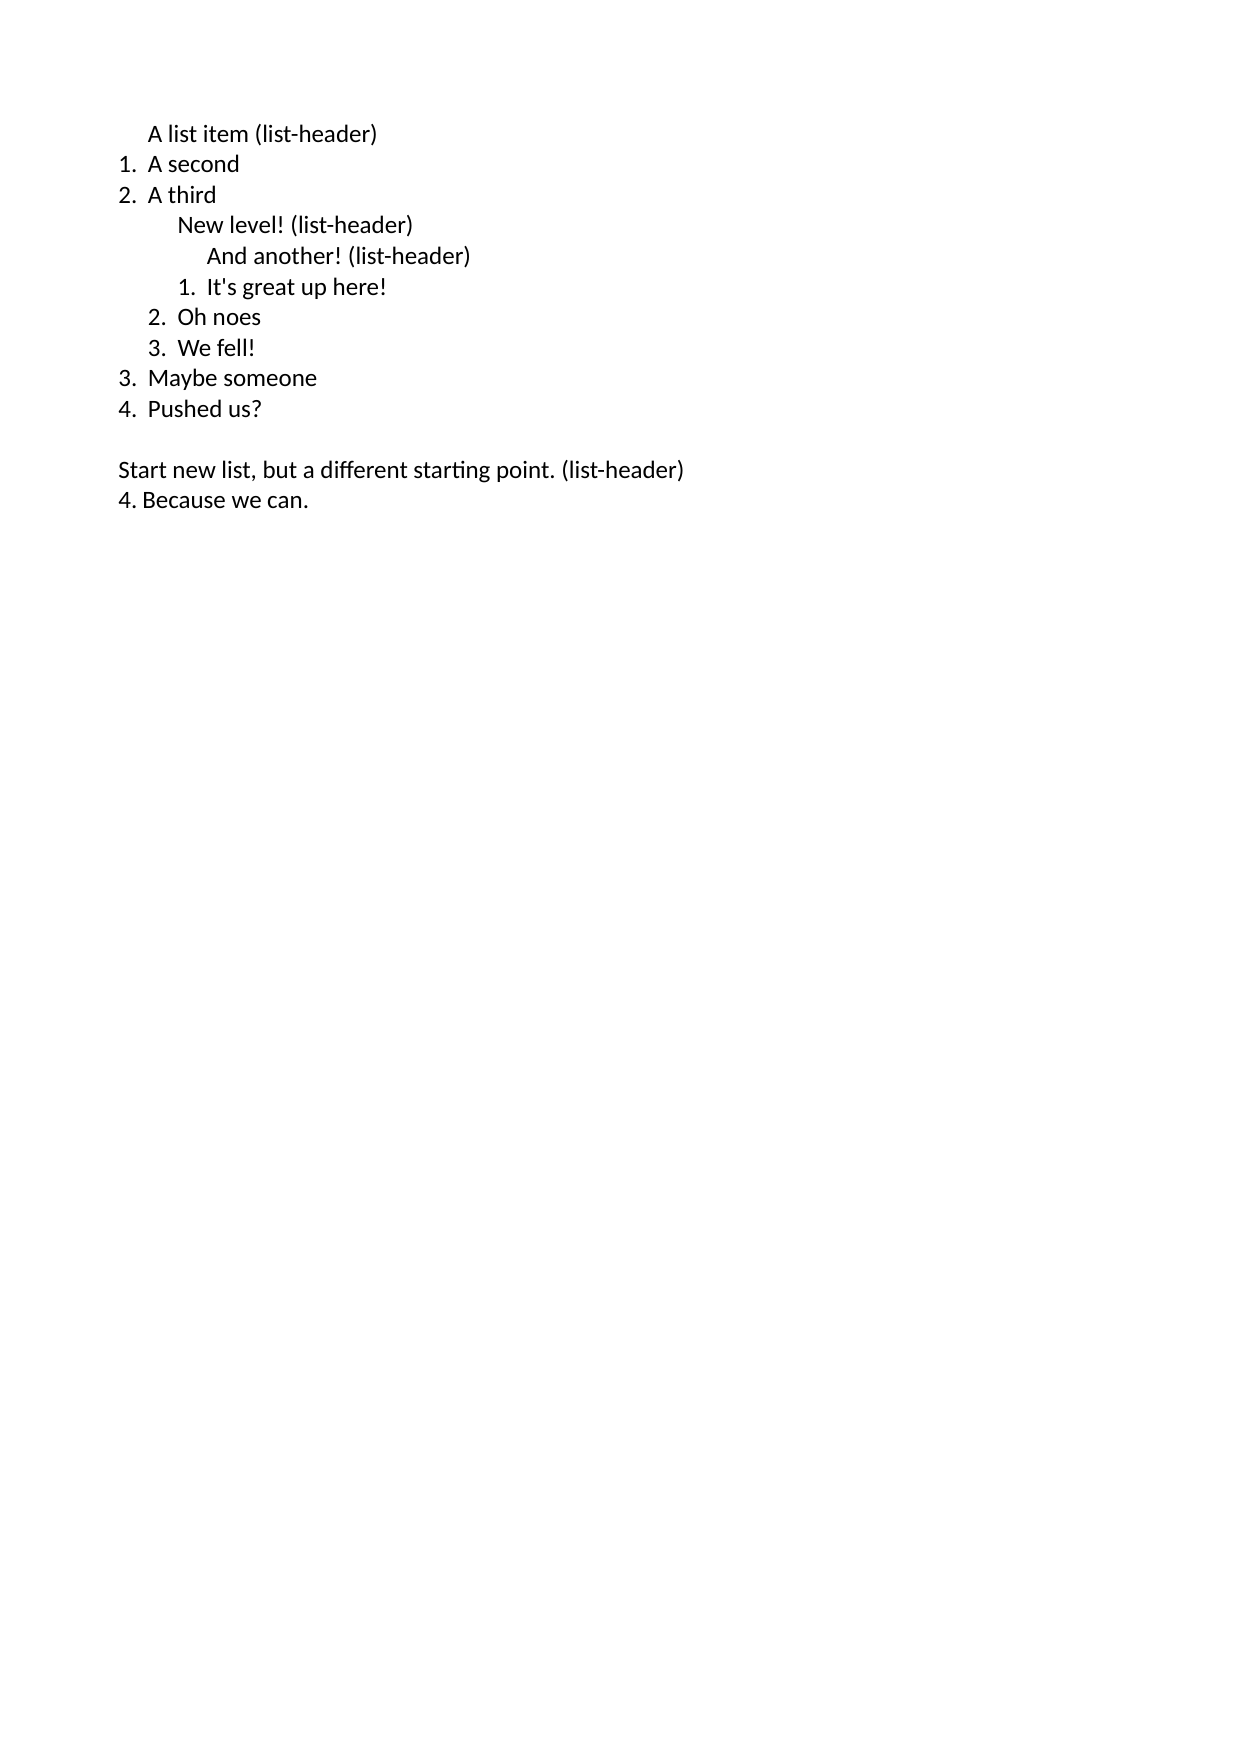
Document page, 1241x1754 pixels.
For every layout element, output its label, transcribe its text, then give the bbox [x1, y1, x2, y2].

list We fell! [148, 332, 1122, 362]
list Oh noes [148, 301, 1122, 332]
list Pushed us? [118, 393, 1122, 423]
list And another! (list-header) [177, 240, 1122, 271]
list New level! (list-header) [148, 210, 1122, 240]
list Because we can. [118, 484, 1122, 515]
list A third [118, 179, 1122, 210]
list Maybe someone [118, 362, 1122, 393]
list It's great up here! [177, 271, 1122, 301]
list Start new list, but a different starting point. (list-header) [118, 454, 1122, 484]
list A second [118, 149, 1122, 179]
list A list item (list-header) [118, 118, 1122, 149]
